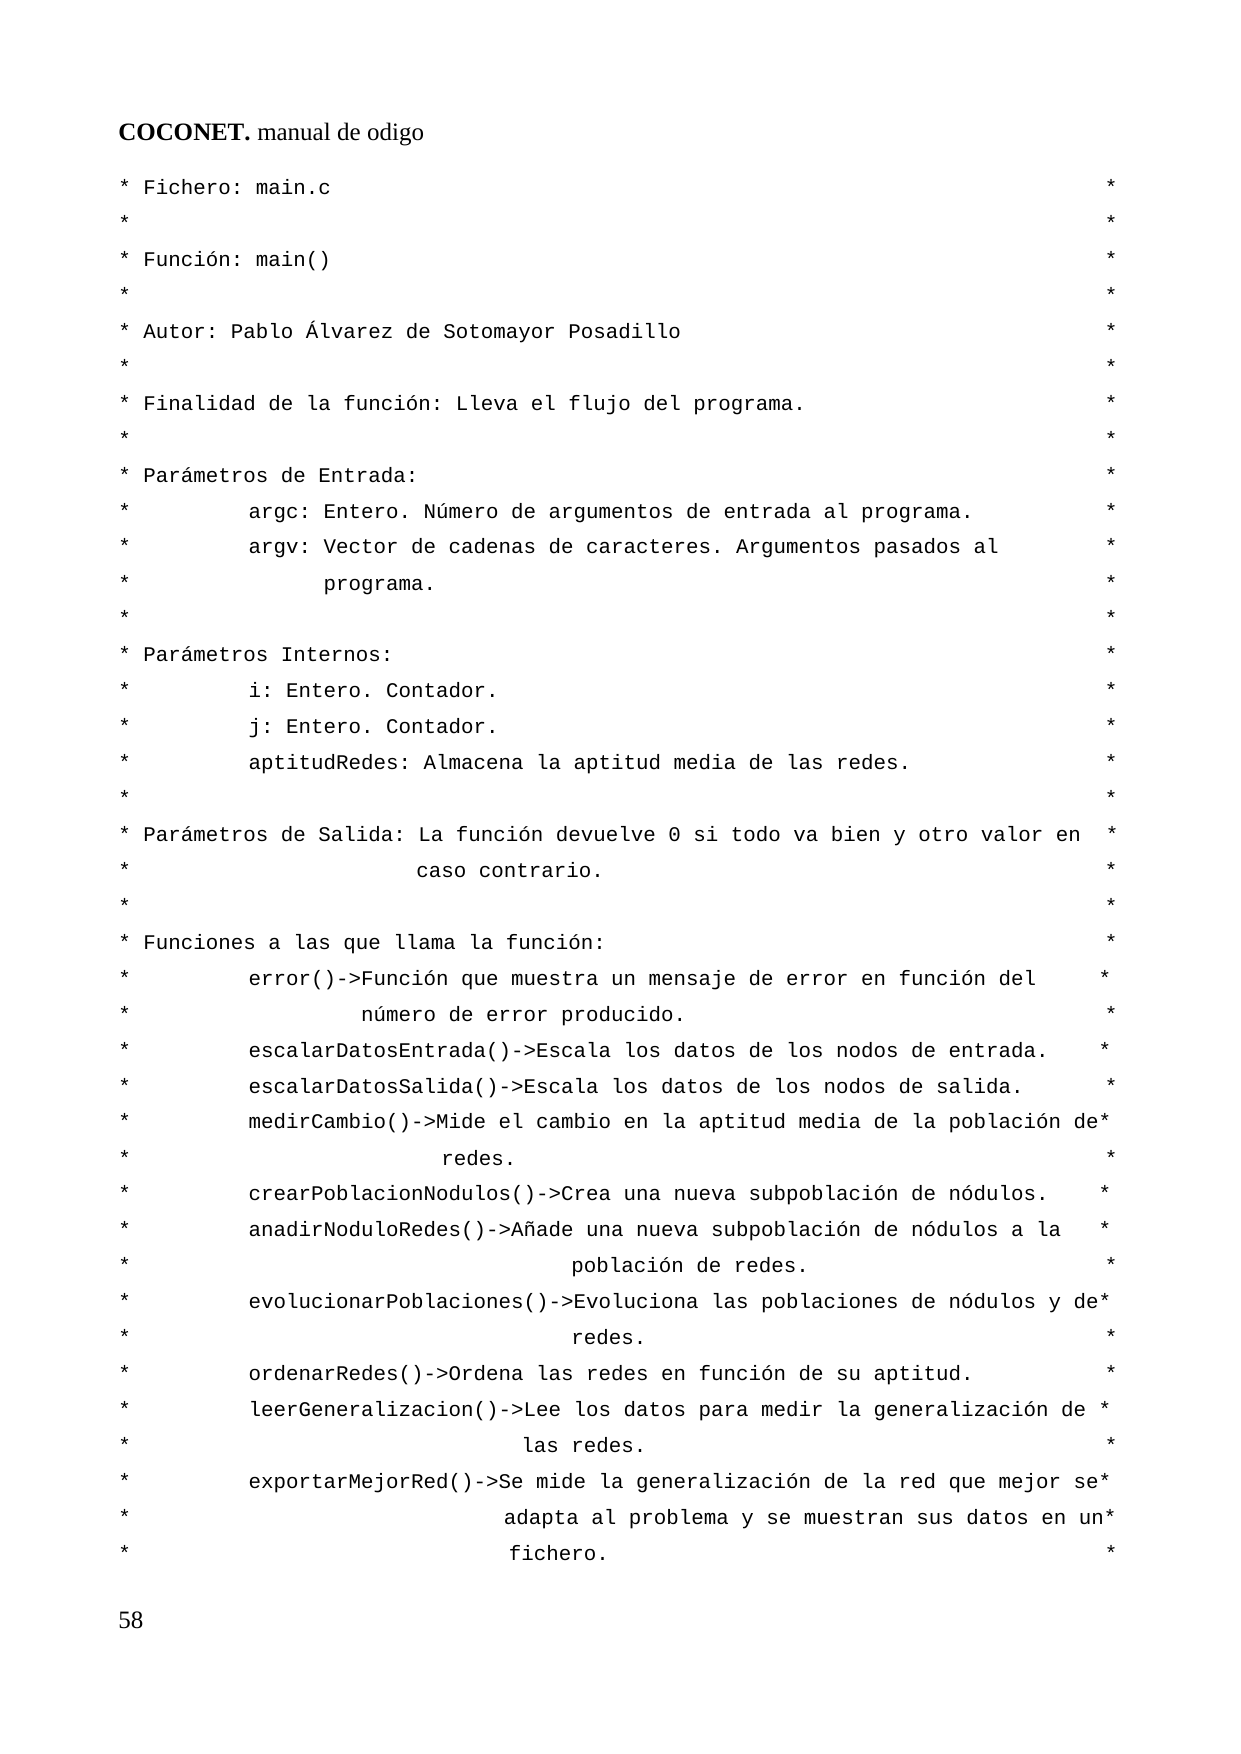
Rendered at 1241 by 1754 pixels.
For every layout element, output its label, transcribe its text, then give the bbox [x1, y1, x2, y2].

text * escalarDatosEntrada()->Escala los datos de los nodos de entrada. * [118, 1039, 1122, 1063]
text * Finalidad de la función: Lleva el flujo del programa. * [118, 393, 1122, 417]
text * j: Entero. Contador. * [118, 716, 1122, 740]
text * población de redes. * [118, 1255, 1122, 1279]
text * caso contrario. * [118, 860, 1122, 884]
text * exportarMejorRed()->Se mide la generalización de la red que mejor se* [118, 1471, 1122, 1495]
text * programa. * [118, 572, 1122, 596]
text * redes. * [118, 1147, 1122, 1171]
text * número de error producido. * [118, 1004, 1122, 1028]
text * Funciones a las que llama la función: * [118, 932, 1122, 956]
text * aptitudRedes: Almacena la aptitud media de las redes. * [118, 752, 1122, 776]
text * argv: Vector de cadenas de caracteres. Argumentos pasados al * [118, 536, 1122, 560]
text * evolucionarPoblaciones()->Evoluciona las poblaciones de nódulos y de* [118, 1291, 1122, 1315]
text * anadirNoduloRedes()->Añade una nueva subpoblación de nódulos a la * [118, 1219, 1122, 1243]
text * las redes. * [118, 1435, 1122, 1459]
text * * [118, 896, 1122, 920]
text * * [118, 213, 1122, 237]
text * * [118, 788, 1122, 812]
text * ordenarRedes()->Ordena las redes en función de su aptitud. * [118, 1363, 1122, 1387]
text * escalarDatosSalida()->Escala los datos de los nodos de salida. * [118, 1076, 1122, 1099]
text * * [118, 285, 1122, 309]
text * error()->Función que muestra un mensaje de error en función del * [118, 968, 1122, 992]
text * redes. * [118, 1327, 1122, 1351]
text * medirCambio()->Mide el cambio en la aptitud media de la población de* [118, 1111, 1122, 1135]
text * Parámetros de Entrada: * [118, 464, 1122, 488]
text * Función: main() * [118, 249, 1122, 273]
text * crearPoblacionNodulos()->Crea una nueva subpoblación de nódulos. * [118, 1183, 1122, 1207]
text * argc: Entero. Número de argumentos de entrada al programa. * [118, 501, 1122, 524]
text * Fichero: main.c * [118, 177, 1122, 201]
text * Autor: Pablo Álvarez de Sotomayor Posadillo * [118, 321, 1122, 345]
text * fichero. * [118, 1543, 1122, 1567]
text * leerGeneralizacion()->Lee los datos para medir la generalización de * [118, 1399, 1122, 1423]
text * * [118, 429, 1122, 453]
text * Parámetros Internos: * [118, 644, 1122, 668]
text * i: Entero. Contador. * [118, 680, 1122, 704]
text * * [118, 357, 1122, 381]
text * * [118, 608, 1122, 632]
text * adapta al problema y se muestran sus datos en un* [118, 1507, 1122, 1531]
text * Parámetros de Salida: La función devuelve 0 si todo va bien y otro valor en * [118, 824, 1122, 848]
